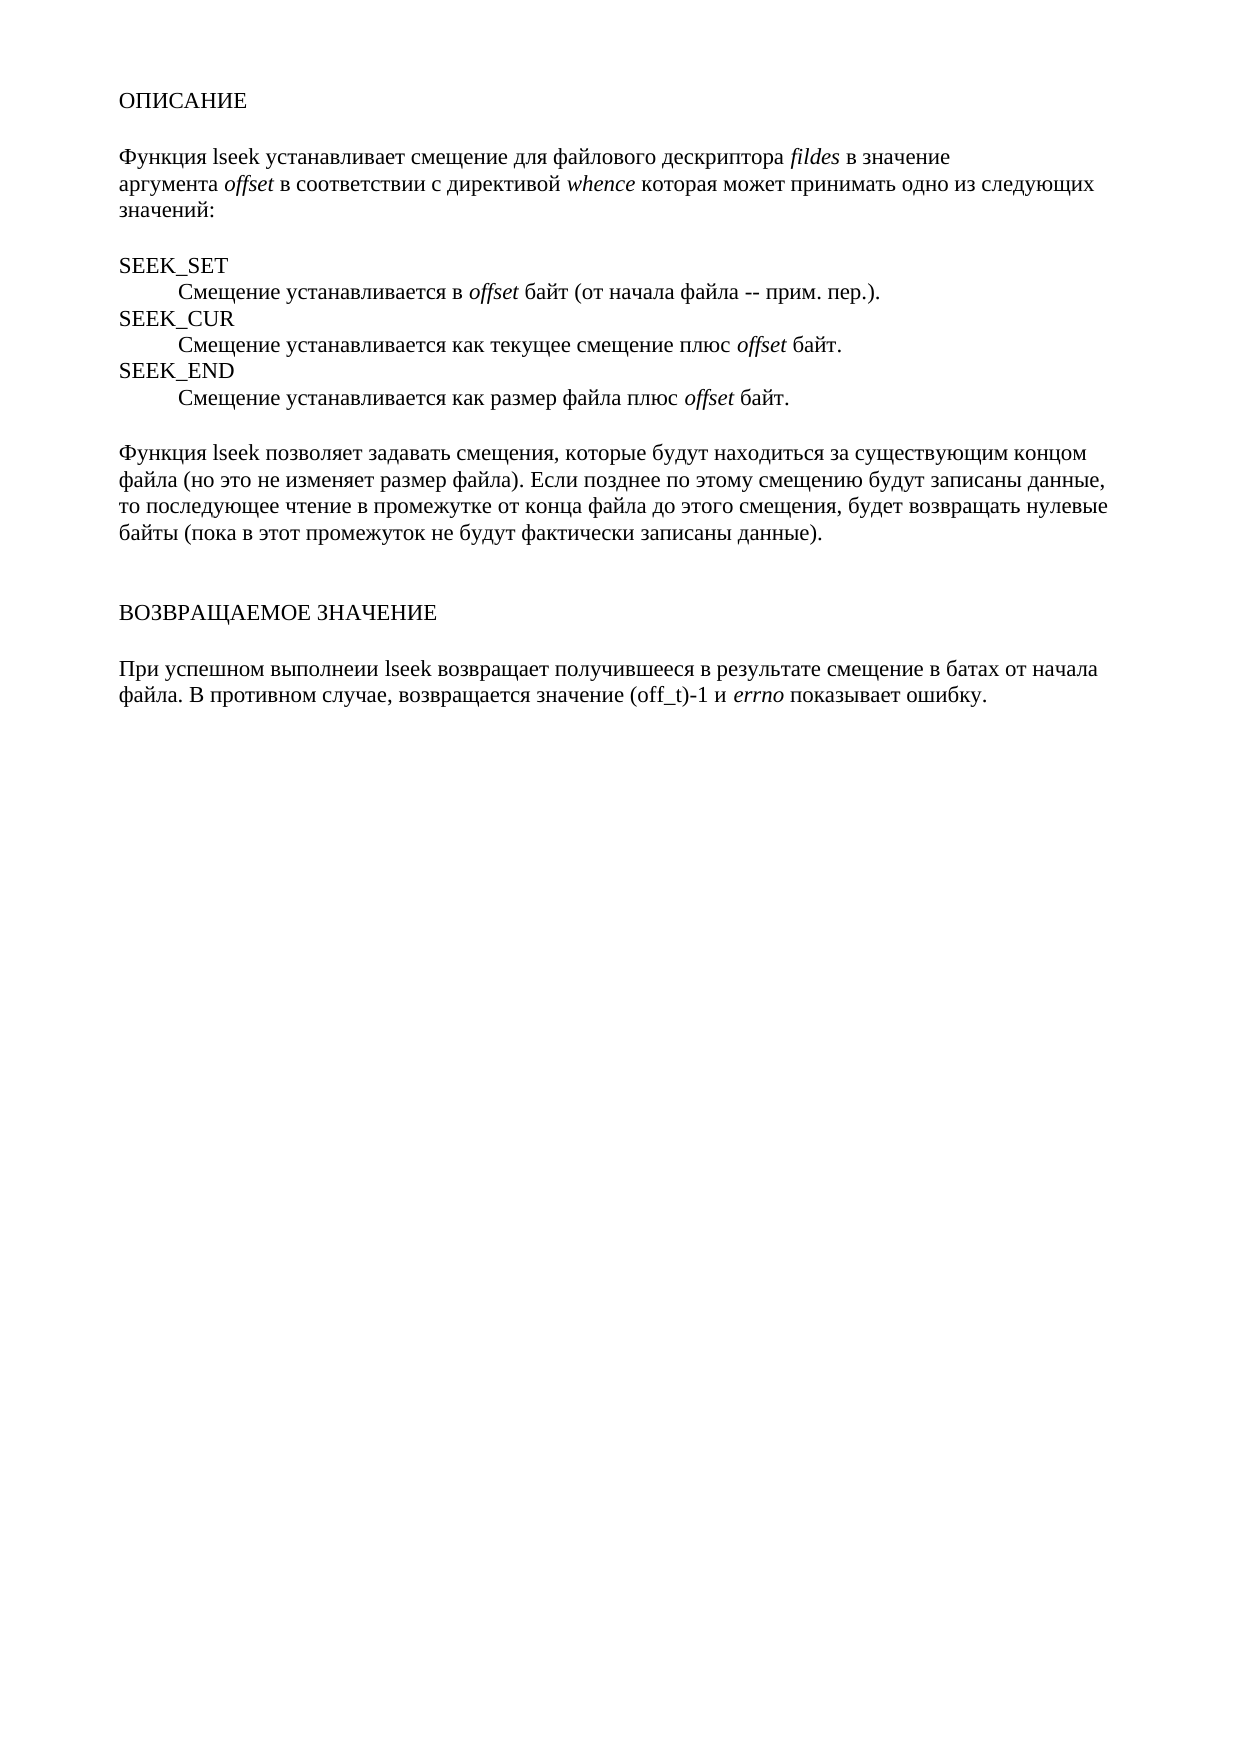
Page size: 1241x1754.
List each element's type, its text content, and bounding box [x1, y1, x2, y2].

list Смещение устанавливается как размер файла плюс offset байт. [178, 384, 1121, 410]
subtitle SEEK_END [119, 357, 1121, 384]
subtitle SEEK_CUR [119, 304, 1121, 331]
list Смещение устанавливается в offset байт (от начала файла -- прим. пер.). [178, 278, 1121, 304]
text При успешном выполнеии lseek возвращает получившееся в результате смещение в батах от начала файла. В противном случае, возвращается значение (off_t)-1 и errno показывает ошибку. [119, 655, 1121, 708]
text Функция lseek позволяет задавать смещения, которые будут находиться за существующим концом файла (но это не изменяет размер файла). Если позднее по этому смещению будут записаны данные, то последующее чтение в промежутке от конца файла до этого смещения, будет возвращать нулевые байты (пока в этот промежуток не будут фактически записаны данные). [119, 439, 1121, 545]
subtitle ОПИСАНИЕ [119, 87, 1121, 114]
text Функция lseek устанавливает смещение для файлового дескриптора fildes в значение аргумента offset в соответствии с директивой whence которая может принимать одно из следующих значений: [119, 143, 1121, 222]
list Смещение устанавливается как текущее смещение плюс offset байт. [178, 331, 1121, 357]
subtitle ВОЗВРАЩАЕМОЕ ЗНАЧЕНИЕ [119, 599, 1121, 626]
subtitle SEEK_SET [119, 252, 1121, 278]
